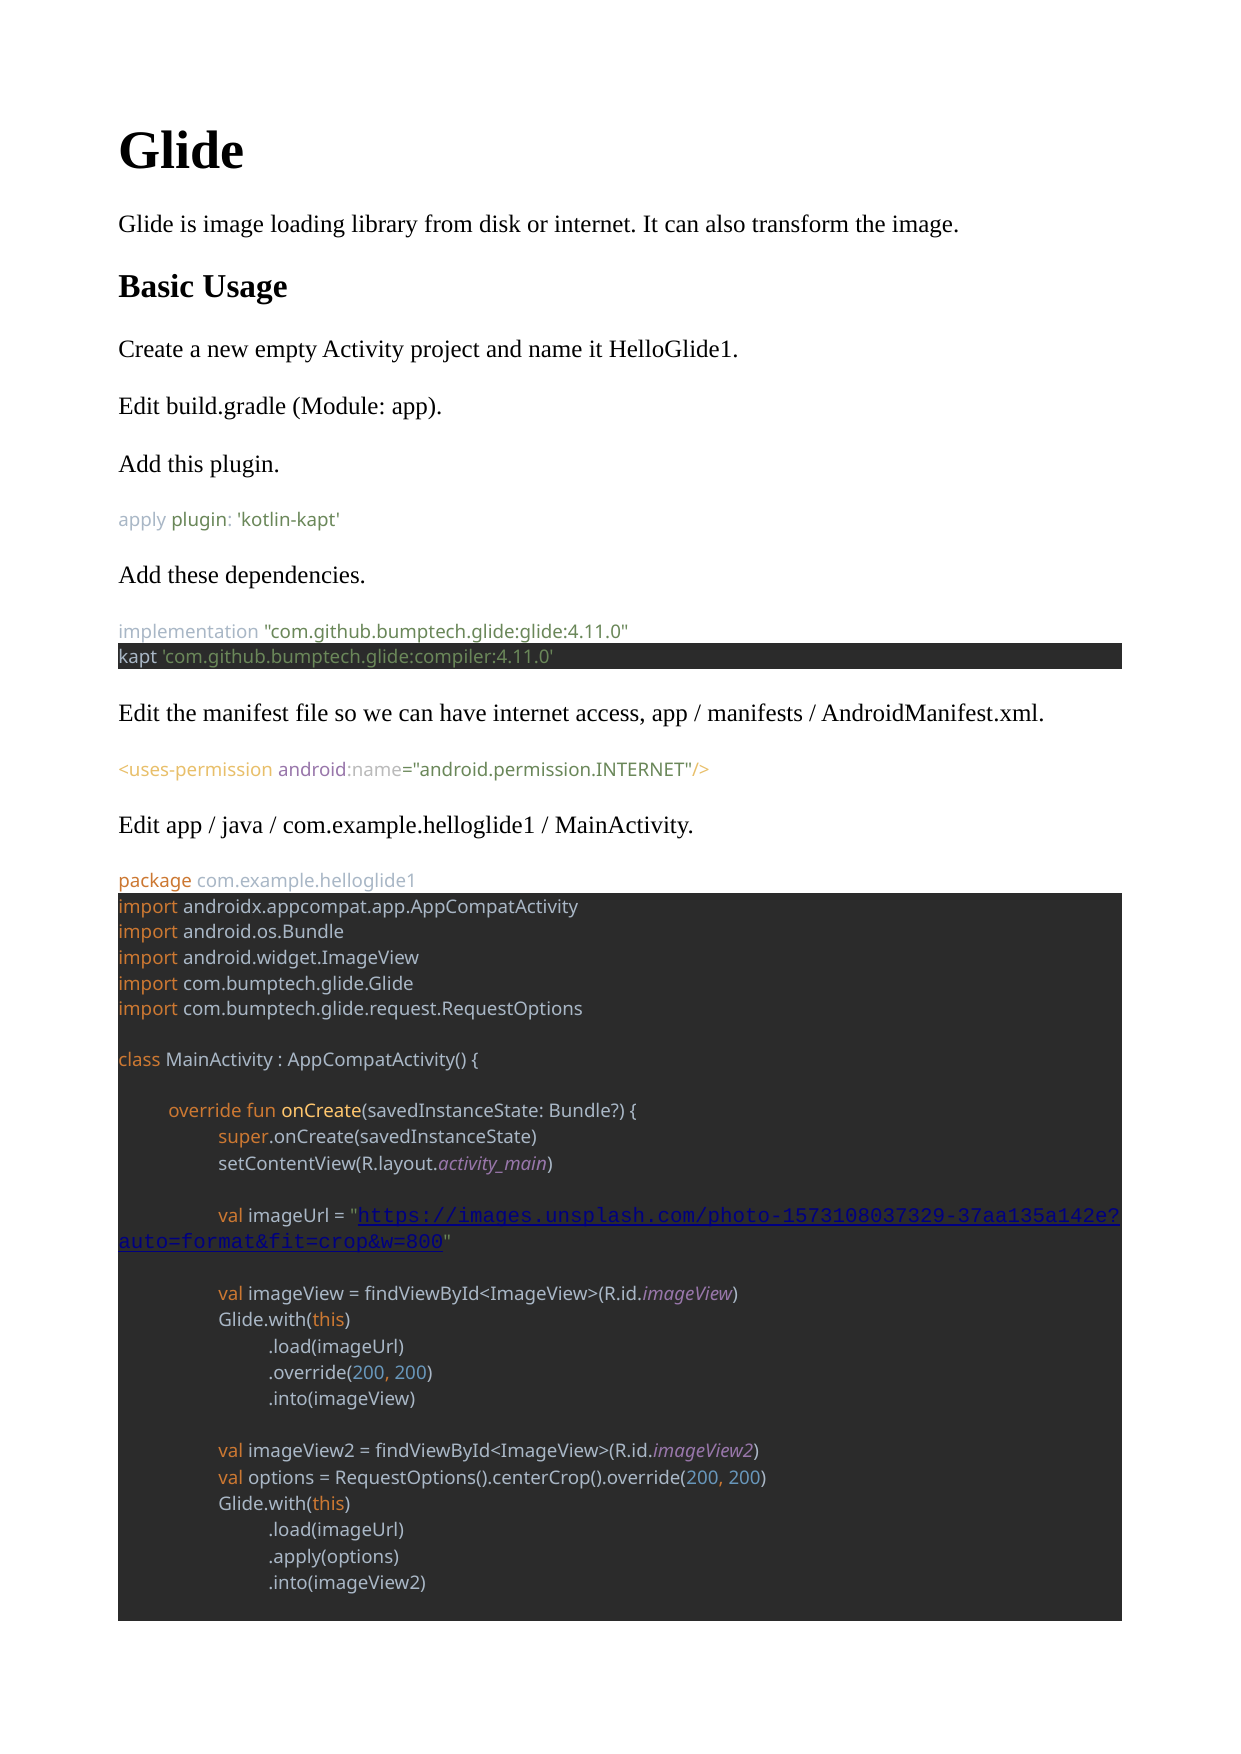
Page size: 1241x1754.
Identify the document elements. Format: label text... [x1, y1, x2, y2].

text Edit build.gradle (Module: app). [118, 391, 1122, 420]
text kapt 'com.github.bumptech.glide:compiler:4.11.0' [118, 643, 1122, 669]
text implementation "com.github.bumptech.glide:glide:4.11.0" [118, 618, 1122, 643]
text val imageUrl = "https://images.unsplash.com/photo-1573108037329-37aa135a142e?auto=format&fit=crop&w=800" [118, 1202, 1122, 1255]
text .load(imageUrl) [118, 1333, 1122, 1359]
text .into(imageView2) [118, 1569, 1122, 1596]
text Basic Usage [118, 267, 1122, 305]
text class MainActivity : AppCompatActivity() { [118, 1046, 1122, 1072]
text .into(imageView) [118, 1386, 1122, 1412]
text .apply(options) [118, 1543, 1122, 1569]
text <uses-permission android:name="android.permission.INTERNET"/> [118, 756, 1122, 782]
text Add these dependencies. [118, 561, 1122, 589]
text Glide [118, 118, 1122, 180]
text Glide is image loading library from disk or internet. It can also transform the image. [118, 209, 1122, 238]
text .override(200, 200) [118, 1359, 1122, 1386]
text import android.widget.ImageView [118, 944, 1122, 970]
text val imageView = findViewById<ImageView>(R.id.imageView) [118, 1280, 1122, 1307]
text val options = RequestOptions().centerCrop().override(200, 200) [118, 1464, 1122, 1490]
text Edit app / java / com.example.helloglide1 / MainActivity. [118, 810, 1122, 839]
text package com.example.helloglide1 [118, 868, 1122, 893]
text import com.bumptech.glide.request.RequestOptions [118, 995, 1122, 1021]
text import android.os.Bundle [118, 919, 1122, 944]
text override fun onCreate(savedInstanceState: Bundle?) { [118, 1097, 1122, 1124]
text val imageView2 = findViewById<ImageView>(R.id.imageView2) [118, 1438, 1122, 1464]
text apply plugin: 'kotlin-kapt' [118, 506, 1122, 532]
text super.onCreate(savedInstanceState) [118, 1124, 1122, 1150]
text setContentView(R.layout.activity_main) [118, 1150, 1122, 1177]
text import com.bumptech.glide.Glide [118, 970, 1122, 995]
text Glide.with(this) [118, 1307, 1122, 1333]
text .load(imageUrl) [118, 1517, 1122, 1543]
text import androidx.appcompat.app.AppCompatActivity [118, 893, 1122, 919]
text Create a new empty Activity project and name it HelloGlide1. [118, 334, 1122, 362]
text Add this plugin. [118, 449, 1122, 477]
text Edit the manifest file so we can have internet access, app / manifests / AndroidManifest.xml. [118, 698, 1122, 727]
text Glide.with(this) [118, 1490, 1122, 1517]
